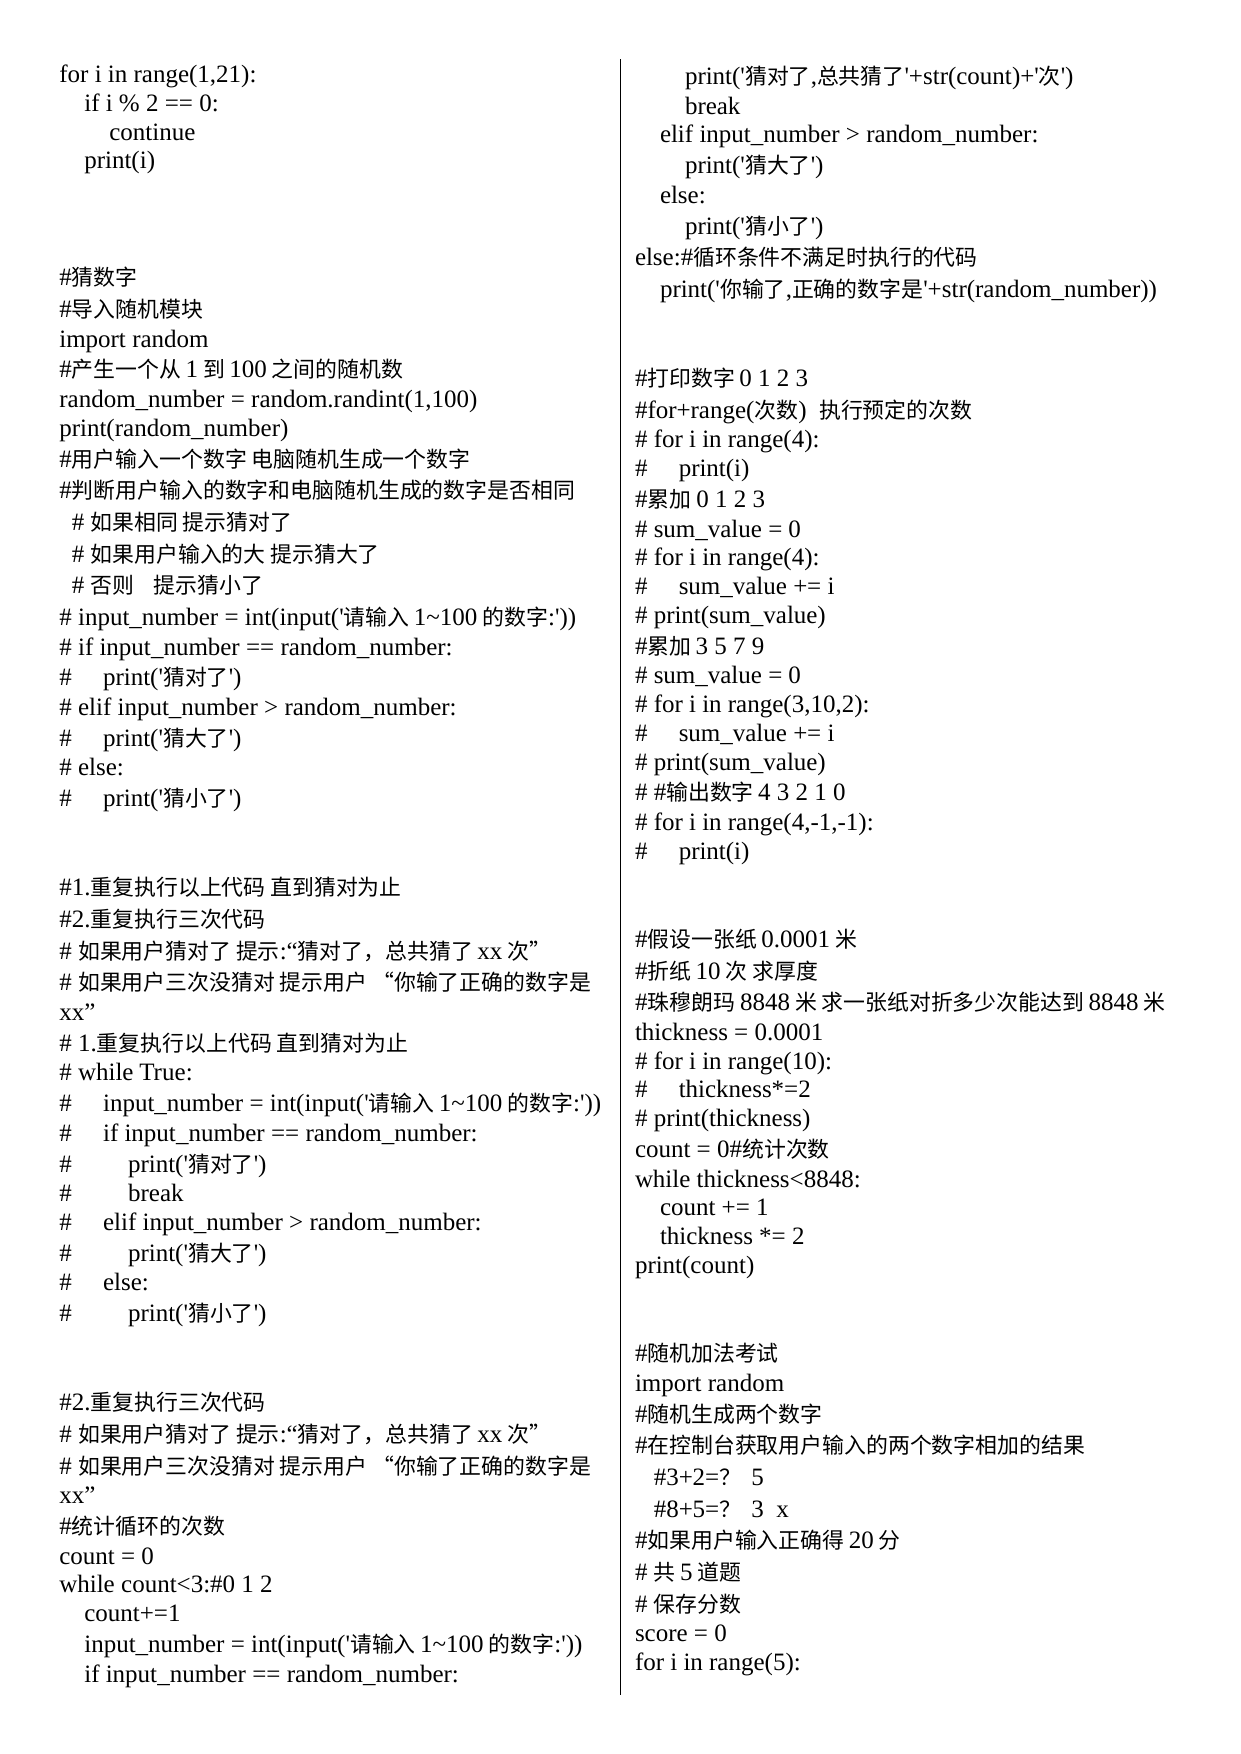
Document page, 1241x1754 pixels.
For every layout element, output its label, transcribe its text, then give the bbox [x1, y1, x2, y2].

text #折纸10次 求厚度 [635, 954, 1181, 985]
text # input_number = int(input('请输入1~100的数字:')) [59, 600, 605, 632]
text #8+5=？ 3 x [635, 1492, 1181, 1523]
text #猜数字 [59, 260, 605, 292]
text # elif input_number > random_number: [59, 1207, 605, 1236]
text while count<3:#0 1 2 [59, 1569, 605, 1598]
text # 共5道题 [635, 1555, 1181, 1587]
text for i in range(5): [635, 1647, 1181, 1676]
text else: [635, 180, 1181, 209]
text # print(thickness) [635, 1103, 1181, 1132]
text while thickness<8848: [635, 1164, 1181, 1192]
text # print('猜对了') [59, 1147, 605, 1178]
text #累加3 5 7 9 [635, 629, 1181, 660]
text print(i) [59, 145, 605, 174]
text # sum_value += i [635, 718, 1181, 747]
text print('你输了,正确的数字是'+str(random_number)) [635, 272, 1181, 304]
text random_number = random.randint(1,100) [59, 384, 605, 413]
text #判断用户输入的数字和电脑随机生成的数字是否相同 [59, 473, 605, 505]
text # for i in range(4): [635, 542, 1181, 571]
text # print('猜大了') [59, 1236, 605, 1267]
text # break [59, 1178, 605, 1207]
text thickness = 0.0001 [635, 1017, 1181, 1046]
text #产生一个从1到100之间的随机数 [59, 352, 605, 384]
text if i % 2 == 0: [59, 88, 605, 117]
text # 如果用户三次没猜对 提示用户 “你输了正确的数字是xx” [59, 1449, 605, 1509]
text # print(i) [635, 453, 1181, 482]
text # print('猜小了') [59, 1296, 605, 1328]
text # print('猜小了') [59, 781, 605, 813]
text # print('猜大了') [59, 721, 605, 752]
text # for i in range(4): [635, 424, 1181, 453]
text # sum_value += i [635, 571, 1181, 600]
text #2.重复执行三次代码 [59, 1385, 605, 1417]
text # 如果用户输入的大 提示猜大了 [59, 537, 605, 568]
text import random [59, 324, 605, 352]
text #随机加法考试 [635, 1336, 1181, 1368]
text #3+2=？ 5 [635, 1460, 1181, 1492]
text import random [635, 1368, 1181, 1397]
text count+=1 [59, 1598, 605, 1627]
text # for i in range(4,-1,-1): [635, 807, 1181, 836]
text # for i in range(10): [635, 1046, 1181, 1074]
text # #输出数字4 3 2 1 0 [635, 775, 1181, 807]
text score = 0 [635, 1618, 1181, 1647]
text print(random_number) [59, 413, 605, 442]
text # 如果用户猜对了 提示:“猜对了，总共猜了xx次” [59, 934, 605, 965]
text #随机生成两个数字 [635, 1397, 1181, 1428]
text #用户输入一个数字 电脑随机生成一个数字 [59, 442, 605, 473]
text # input_number = int(input('请输入1~100的数字:')) [59, 1086, 605, 1118]
text print(count) [635, 1250, 1181, 1279]
text # if input_number == random_number: [59, 632, 605, 660]
text # elif input_number > random_number: [59, 692, 605, 721]
text # print(sum_value) [635, 600, 1181, 629]
text # print('猜对了') [59, 660, 605, 692]
text #打印数字0 1 2 3 [635, 361, 1181, 393]
text print('猜对了,总共猜了'+str(count)+'次') [635, 59, 1181, 91]
text #假设一张纸0.0001米 [635, 922, 1181, 954]
text #累加 0 1 2 3 [635, 482, 1181, 514]
text #统计循环的次数 [59, 1509, 605, 1541]
text #导入随机模块 [59, 292, 605, 324]
text continue [59, 117, 605, 145]
text #2.重复执行三次代码 [59, 902, 605, 934]
text # else: [59, 1267, 605, 1296]
text # else: [59, 752, 605, 781]
text # if input_number == random_number: [59, 1118, 605, 1147]
text #珠穆朗玛 8848米 求一张纸对折多少次能达到8848米 [635, 985, 1181, 1017]
text # print(i) [635, 836, 1181, 864]
text # 如果用户猜对了 提示:“猜对了，总共猜了xx次” [59, 1417, 605, 1449]
text # sum_value = 0 [635, 660, 1181, 689]
text # while True: [59, 1057, 605, 1086]
text # 如果相同 提示猜对了 [59, 505, 605, 537]
text thickness *= 2 [635, 1221, 1181, 1250]
text #1.重复执行以上代码 直到猜对为止 [59, 870, 605, 902]
text count = 0 [59, 1541, 605, 1569]
text # 保存分数 [635, 1587, 1181, 1618]
text print('猜大了') [635, 148, 1181, 180]
text #for+range(次数) 执行预定的次数 [635, 393, 1181, 424]
text count += 1 [635, 1192, 1181, 1221]
text count = 0#统计次数 [635, 1132, 1181, 1164]
text for i in range(1,21): [59, 59, 605, 88]
text # for i in range(3,10,2): [635, 689, 1181, 718]
text print('猜小了') [635, 209, 1181, 240]
text # 如果用户三次没猜对 提示用户 “你输了正确的数字是xx” [59, 965, 605, 1026]
text #如果用户输入正确得20分 [635, 1523, 1181, 1555]
text elif input_number > random_number: [635, 119, 1181, 148]
text else:#循环条件不满足时执行的代码 [635, 240, 1181, 272]
text # print(sum_value) [635, 747, 1181, 775]
text # sum_value = 0 [635, 514, 1181, 542]
text #在控制台获取用户输入的两个数字相加的结果 [635, 1428, 1181, 1460]
text if input_number == random_number: [59, 1659, 605, 1687]
text input_number = int(input('请输入1~100的数字:')) [59, 1627, 605, 1659]
text break [635, 91, 1181, 119]
text # 1.重复执行以上代码 直到猜对为止 [59, 1026, 605, 1057]
text # 否则 提示猜小了 [59, 568, 605, 600]
text # thickness*=2 [635, 1074, 1181, 1103]
